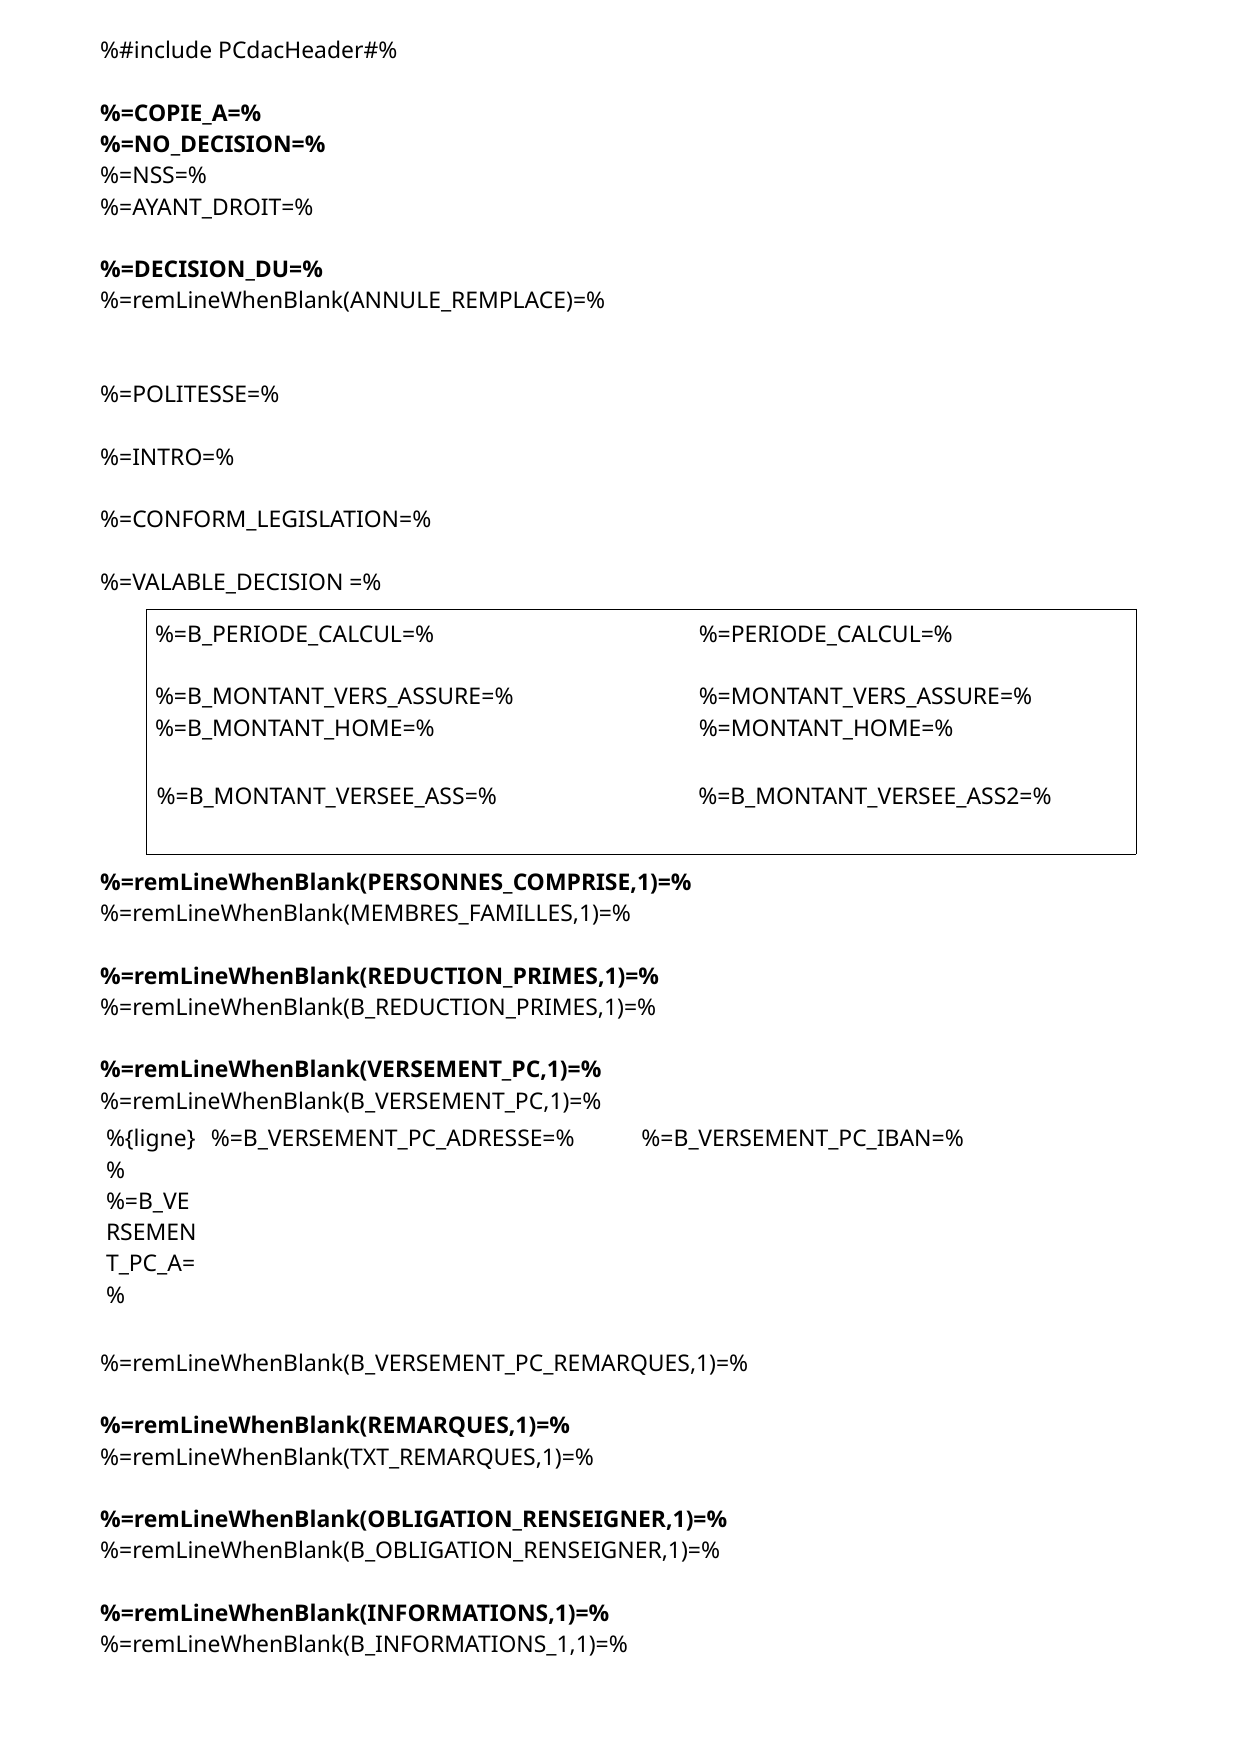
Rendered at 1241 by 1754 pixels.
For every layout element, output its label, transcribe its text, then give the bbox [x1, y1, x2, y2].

text %=remLineWhenBlank(B_INFORMATIONS_1,1)=% [100, 1628, 1182, 1659]
text %=DECISION_DU=% [100, 253, 1182, 284]
text %=remLineWhenBlank(B_VERSEMENT_PC,1)=% [100, 1085, 1182, 1116]
table_cell %=B_VERSEMENT_PC_IBAN=% [635, 1117, 1182, 1347]
text %=remLineWhenBlank(TXT_REMARQUES,1)=% [100, 1441, 1182, 1472]
text %=remLineWhenBlank(ANNULE_REMPLACE)=% [100, 284, 1182, 316]
table_header %=B_MONTANT_VERSEE_ASS=% [155, 774, 692, 817]
text %=remLineWhenBlank(PERSONNES_COMPRISE,1)=% [100, 597, 1182, 897]
text %=remLineWhenBlank(REDUCTION_PRIMES,1)=% [100, 960, 1182, 991]
table_header %=B_MONTANT_VERSEE_ASS2=% [692, 774, 1127, 817]
text %=B_PERIODE_CALCUL=% %=PERIODE_CALCUL=% [155, 618, 1127, 649]
text %=remLineWhenBlank(B_OBLIGATION_RENSEIGNER,1)=% [100, 1534, 1182, 1566]
text %=NO_DECISION=% [100, 128, 1182, 159]
text %=POLITESSE=% [100, 378, 1182, 441]
text %=B_MONTANT_HOME=% %=MONTANT_HOME=% [155, 711, 1127, 743]
table_cell %{ligne}%%=B_VERSEMENT_PC_A=% [100, 1117, 205, 1347]
text %=INTRO=% [100, 441, 1182, 472]
text %=remLineWhenBlank(B_VERSEMENT_PC_REMARQUES,1)=% [100, 1347, 1182, 1378]
table_cell %=B_VERSEMENT_PC_ADRESSE=% [205, 1117, 635, 1347]
text %=remLineWhenBlank(INFORMATIONS,1)=% [100, 1597, 1182, 1628]
text %#include PCdacHeader#% [100, 34, 1182, 66]
text %=AYANT_DROIT=% [100, 191, 1182, 222]
text %=VALABLE_DECISION =% [100, 566, 1182, 597]
text %=CONFORM_LEGISLATION=% [100, 503, 1182, 534]
text %=remLineWhenBlank(MEMBRES_FAMILLES,1)=% [100, 897, 1182, 928]
text %=B_MONTANT_VERS_ASSURE=% %=MONTANT_VERS_ASSURE=% [155, 680, 1127, 711]
text %=remLineWhenBlank(OBLIGATION_RENSEIGNER,1)=% [100, 1503, 1182, 1534]
text %=remLineWhenBlank(REMARQUES,1)=% [100, 1409, 1182, 1441]
text %=remLineWhenBlank(VERSEMENT_PC,1)=% [100, 1053, 1182, 1085]
text %=remLineWhenBlank(B_REDUCTION_PRIMES,1)=% [100, 991, 1182, 1022]
text %=NSS=% [100, 159, 1182, 191]
text %=COPIE_A=% [100, 97, 1182, 128]
